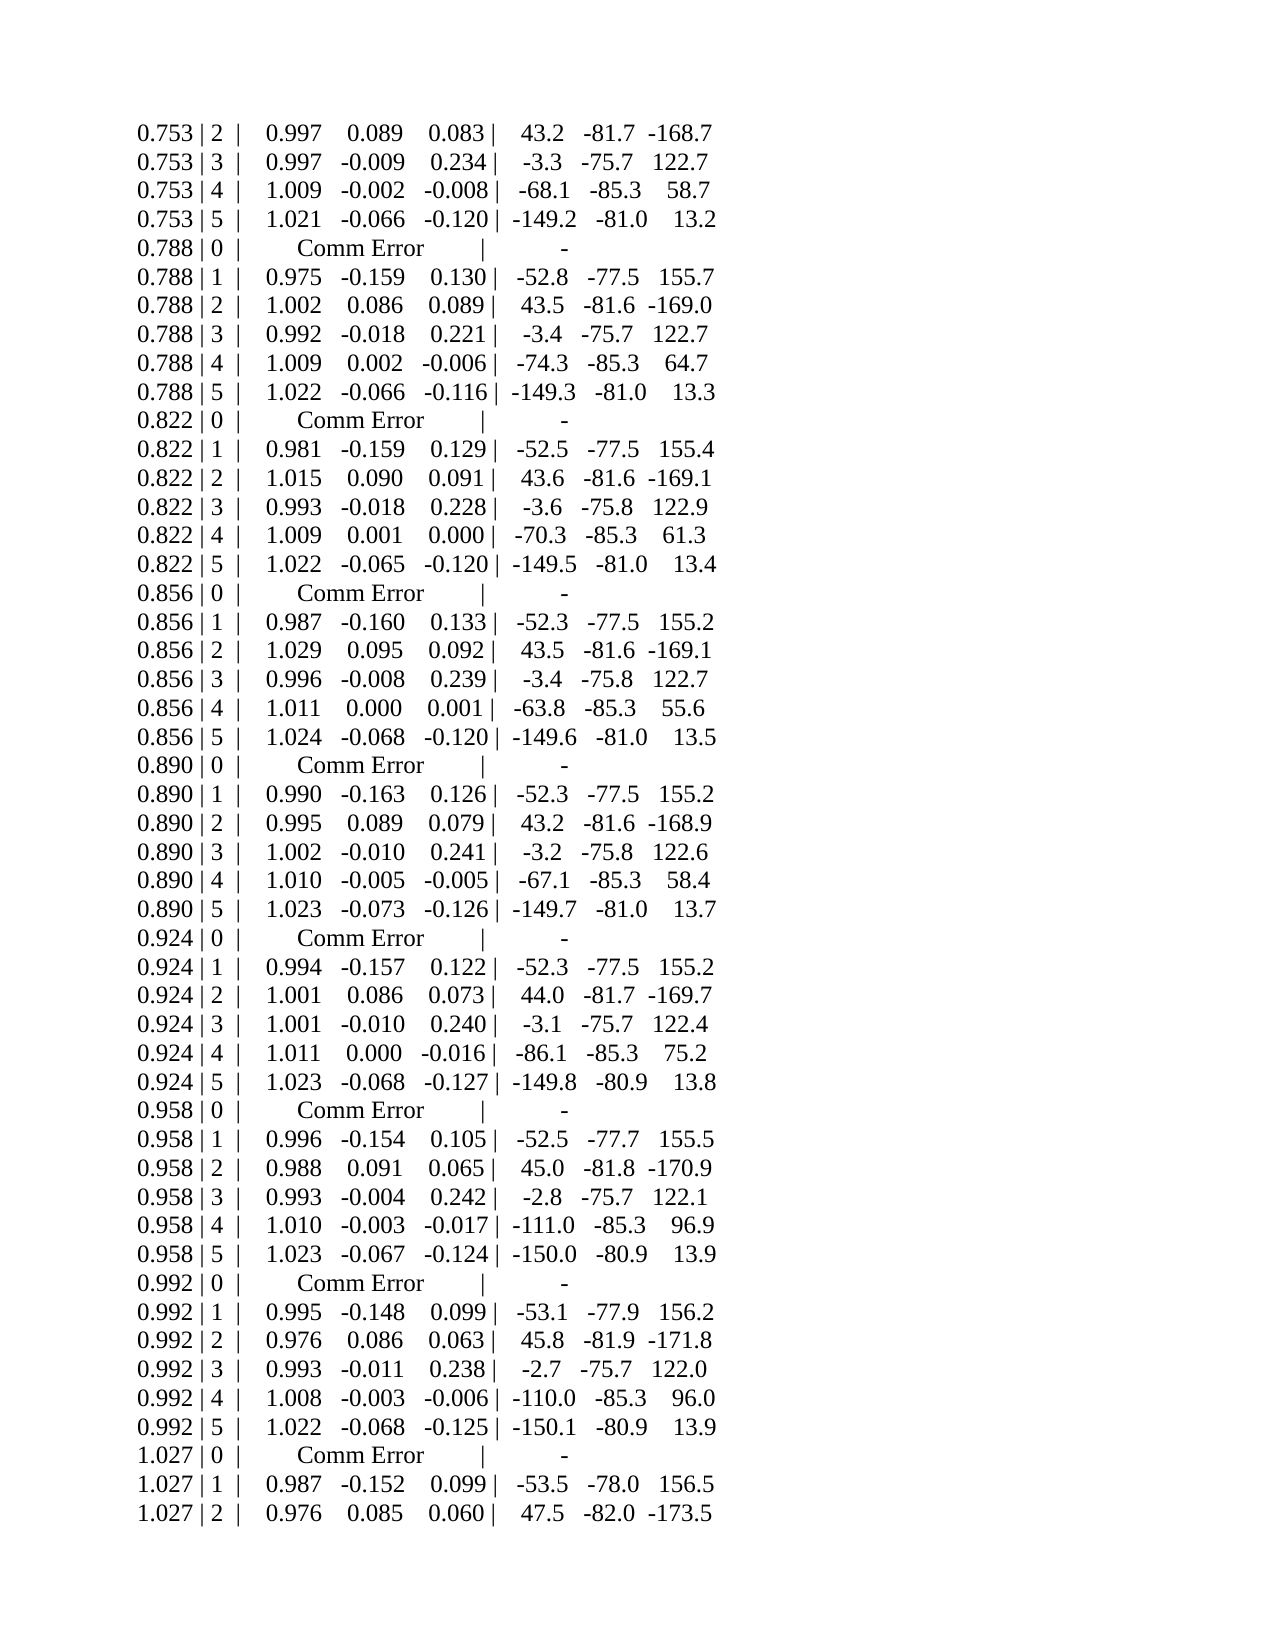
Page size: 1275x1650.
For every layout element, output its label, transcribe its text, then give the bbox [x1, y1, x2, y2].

text 0.788 | 5 | 1.022 -0.066 -0.116 | -149.3 -81.0 13.3 [118, 377, 1157, 406]
text 0.890 | 1 | 0.990 -0.163 0.126 | -52.3 -77.5 155.2 [118, 779, 1157, 808]
text 0.822 | 3 | 0.993 -0.018 0.228 | -3.6 -75.8 122.9 [118, 492, 1157, 521]
text 0.753 | 5 | 1.021 -0.066 -0.120 | -149.2 -81.0 13.2 [118, 204, 1157, 233]
text 0.992 | 2 | 0.976 0.086 0.063 | 45.8 -81.9 -171.8 [118, 1326, 1157, 1354]
text 0.924 | 4 | 1.011 0.000 -0.016 | -86.1 -85.3 75.2 [118, 1038, 1157, 1067]
text 0.856 | 3 | 0.996 -0.008 0.239 | -3.4 -75.8 122.7 [118, 664, 1157, 693]
text 0.788 | 3 | 0.992 -0.018 0.221 | -3.4 -75.7 122.7 [118, 319, 1157, 348]
text 0.924 | 3 | 1.001 -0.010 0.240 | -3.1 -75.7 122.4 [118, 1009, 1157, 1038]
text 0.753 | 2 | 0.997 0.089 0.083 | 43.2 -81.7 -168.7 [118, 118, 1157, 147]
text 0.992 | 4 | 1.008 -0.003 -0.006 | -110.0 -85.3 96.0 [118, 1383, 1157, 1412]
text 0.890 | 4 | 1.010 -0.005 -0.005 | -67.1 -85.3 58.4 [118, 866, 1157, 894]
text 0.958 | 4 | 1.010 -0.003 -0.017 | -111.0 -85.3 96.9 [118, 1211, 1157, 1239]
text 0.856 | 0 | Comm Error | - [118, 578, 1157, 607]
text 0.856 | 1 | 0.987 -0.160 0.133 | -52.3 -77.5 155.2 [118, 607, 1157, 636]
text 0.958 | 3 | 0.993 -0.004 0.242 | -2.8 -75.7 122.1 [118, 1182, 1157, 1211]
text 0.788 | 0 | Comm Error | - [118, 233, 1157, 262]
text 0.924 | 1 | 0.994 -0.157 0.122 | -52.3 -77.5 155.2 [118, 952, 1157, 981]
text 0.856 | 5 | 1.024 -0.068 -0.120 | -149.6 -81.0 13.5 [118, 722, 1157, 751]
text 0.924 | 2 | 1.001 0.086 0.073 | 44.0 -81.7 -169.7 [118, 981, 1157, 1009]
text 0.992 | 0 | Comm Error | - [118, 1268, 1157, 1297]
text 0.788 | 1 | 0.975 -0.159 0.130 | -52.8 -77.5 155.7 [118, 262, 1157, 291]
text 0.890 | 2 | 0.995 0.089 0.079 | 43.2 -81.6 -168.9 [118, 808, 1157, 837]
text 1.027 | 0 | Comm Error | - [118, 1441, 1157, 1469]
text 0.958 | 5 | 1.023 -0.067 -0.124 | -150.0 -80.9 13.9 [118, 1239, 1157, 1268]
text 0.822 | 1 | 0.981 -0.159 0.129 | -52.5 -77.5 155.4 [118, 434, 1157, 463]
text 0.856 | 2 | 1.029 0.095 0.092 | 43.5 -81.6 -169.1 [118, 636, 1157, 664]
text 0.992 | 1 | 0.995 -0.148 0.099 | -53.1 -77.9 156.2 [118, 1297, 1157, 1326]
text 0.890 | 5 | 1.023 -0.073 -0.126 | -149.7 -81.0 13.7 [118, 894, 1157, 923]
text 0.958 | 1 | 0.996 -0.154 0.105 | -52.5 -77.7 155.5 [118, 1124, 1157, 1153]
text 0.992 | 3 | 0.993 -0.011 0.238 | -2.7 -75.7 122.0 [118, 1354, 1157, 1383]
text 0.890 | 0 | Comm Error | - [118, 751, 1157, 779]
text 0.753 | 3 | 0.997 -0.009 0.234 | -3.3 -75.7 122.7 [118, 147, 1157, 176]
text 0.788 | 2 | 1.002 0.086 0.089 | 43.5 -81.6 -169.0 [118, 291, 1157, 319]
text 0.822 | 4 | 1.009 0.001 0.000 | -70.3 -85.3 61.3 [118, 521, 1157, 549]
text 0.788 | 4 | 1.009 0.002 -0.006 | -74.3 -85.3 64.7 [118, 348, 1157, 377]
text 0.822 | 5 | 1.022 -0.065 -0.120 | -149.5 -81.0 13.4 [118, 549, 1157, 578]
text 0.753 | 4 | 1.009 -0.002 -0.008 | -68.1 -85.3 58.7 [118, 176, 1157, 204]
text 0.822 | 0 | Comm Error | - [118, 406, 1157, 434]
text 0.958 | 2 | 0.988 0.091 0.065 | 45.0 -81.8 -170.9 [118, 1153, 1157, 1182]
text 0.890 | 3 | 1.002 -0.010 0.241 | -3.2 -75.8 122.6 [118, 837, 1157, 866]
text 0.822 | 2 | 1.015 0.090 0.091 | 43.6 -81.6 -169.1 [118, 463, 1157, 492]
text 1.027 | 1 | 0.987 -0.152 0.099 | -53.5 -78.0 156.5 [118, 1469, 1157, 1498]
text 1.027 | 2 | 0.976 0.085 0.060 | 47.5 -82.0 -173.5 [118, 1498, 1157, 1527]
text 0.992 | 5 | 1.022 -0.068 -0.125 | -150.1 -80.9 13.9 [118, 1412, 1157, 1441]
text 0.856 | 4 | 1.011 0.000 0.001 | -63.8 -85.3 55.6 [118, 693, 1157, 722]
text 0.958 | 0 | Comm Error | - [118, 1096, 1157, 1124]
text 0.924 | 5 | 1.023 -0.068 -0.127 | -149.8 -80.9 13.8 [118, 1067, 1157, 1096]
text 0.924 | 0 | Comm Error | - [118, 923, 1157, 952]
